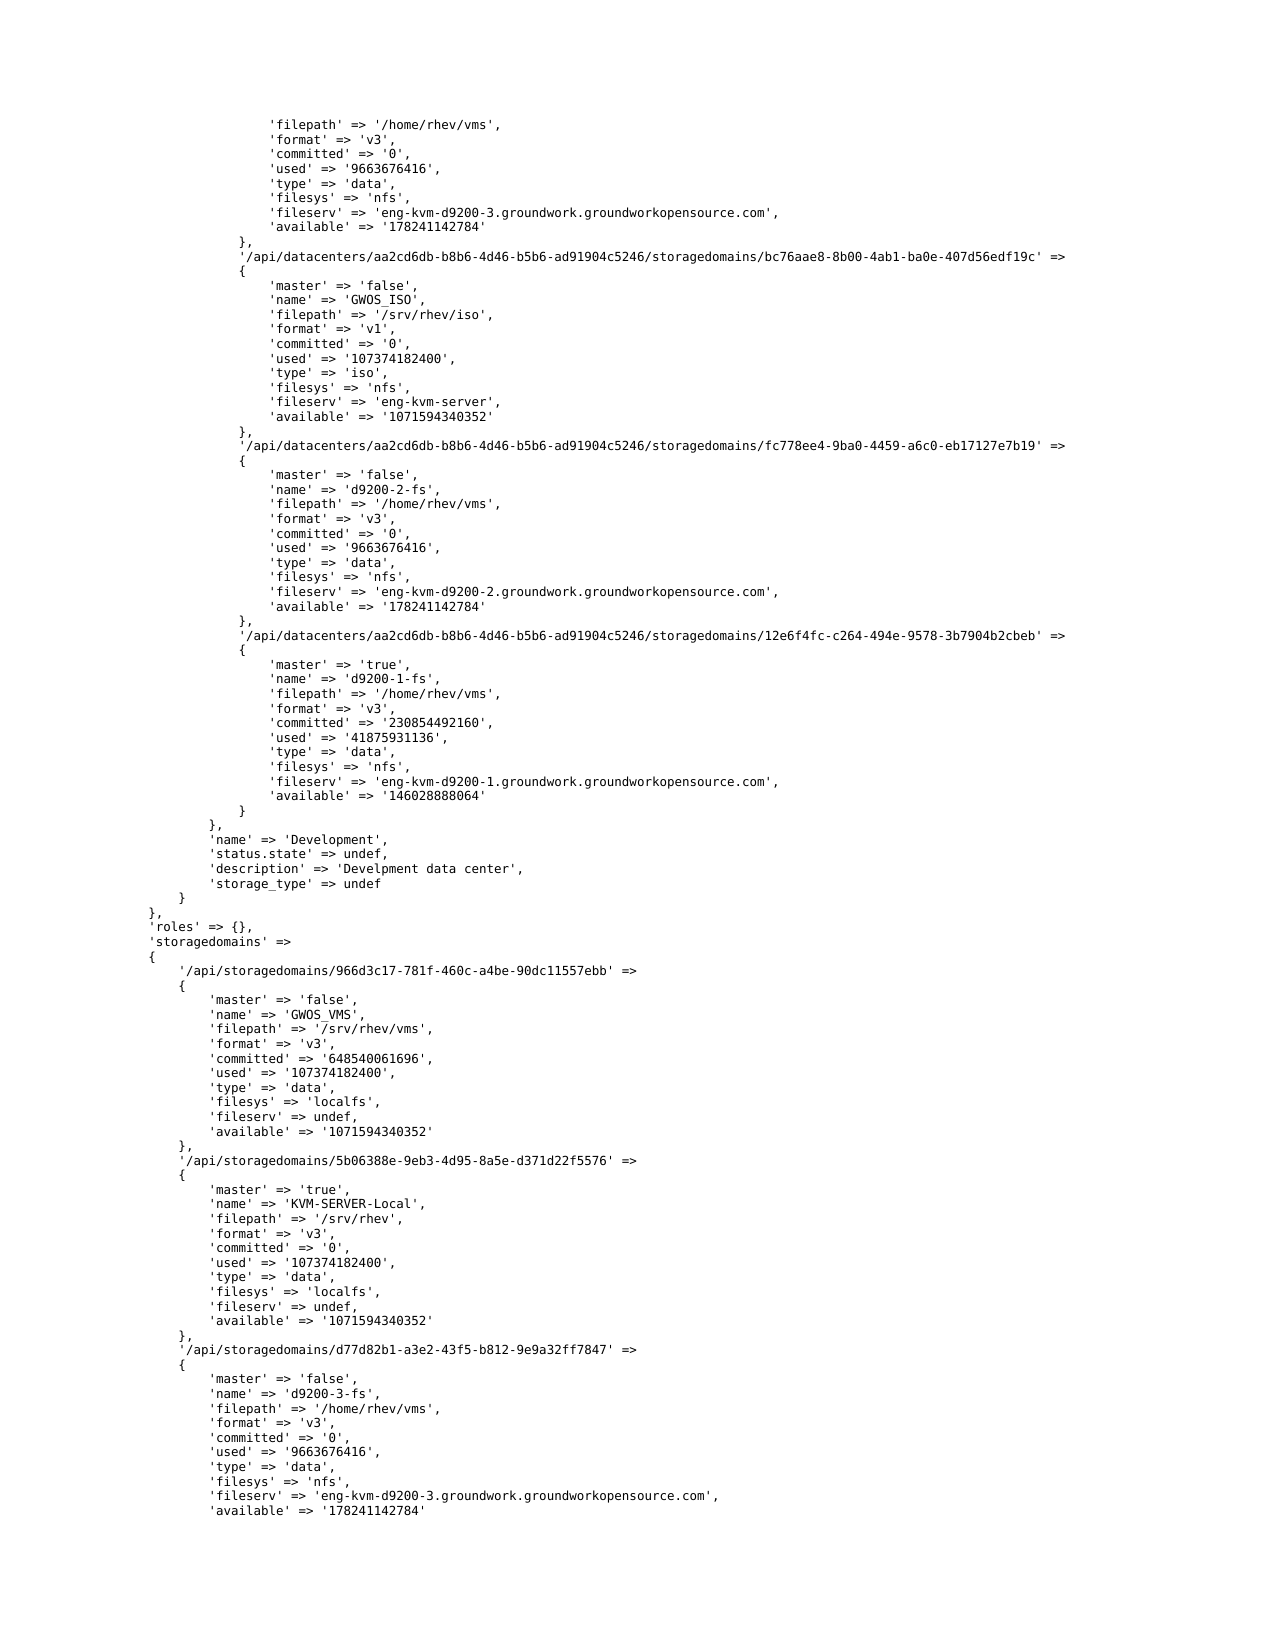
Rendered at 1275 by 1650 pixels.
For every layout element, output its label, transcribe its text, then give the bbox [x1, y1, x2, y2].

text } [118, 891, 1157, 906]
text 'fileserv' => 'eng-kvm-d9200-3.groundwork.groundworkopensource.com', [118, 206, 1157, 220]
text 'filesys' => 'nfs', [118, 1474, 1157, 1489]
text }, [118, 1139, 1157, 1153]
text 'format' => 'v3', [118, 1416, 1157, 1431]
text 'filesys' => 'nfs', [118, 381, 1157, 395]
text 'format' => 'v3', [118, 1037, 1157, 1051]
text 'filepath' => '/srv/rhev/iso', [118, 308, 1157, 322]
text 'filepath' => '/srv/rhev', [118, 1212, 1157, 1226]
text 'used' => '41875931136', [118, 731, 1157, 745]
text 'description' => 'Develpment data center', [118, 862, 1157, 876]
text 'master' => 'false', [118, 993, 1157, 1008]
text 'type' => 'data', [118, 745, 1157, 760]
text 'committed' => '0', [118, 526, 1157, 541]
text { [118, 643, 1157, 658]
text 'format' => 'v1', [118, 322, 1157, 337]
text '/api/datacenters/aa2cd6db-b8b6-4d46-b5b6-ad91904c5246/storagedomains/bc76aae8-8b00-4ab1-ba0e-407d56edf19c' => [118, 249, 1157, 264]
text 'format' => 'v3', [118, 701, 1157, 716]
text { [118, 978, 1157, 993]
text '/api/datacenters/aa2cd6db-b8b6-4d46-b5b6-ad91904c5246/storagedomains/12e6f4fc-c264-494e-9578-3b7904b2cbeb' => [118, 628, 1157, 643]
text 'committed' => '0', [118, 147, 1157, 162]
text 'name' => 'd9200-3-fs', [118, 1387, 1157, 1401]
text 'fileserv' => 'eng-kvm-d9200-1.groundwork.groundworkopensource.com', [118, 774, 1157, 789]
text 'filepath' => '/home/rhev/vms', [118, 1401, 1157, 1416]
text 'committed' => '0', [118, 1241, 1157, 1256]
text 'master' => 'false', [118, 468, 1157, 483]
text 'master' => 'false', [118, 1372, 1157, 1387]
text '/api/storagedomains/966d3c17-781f-460c-a4be-90dc11557ebb' => [118, 964, 1157, 978]
text 'used' => '107374182400', [118, 1066, 1157, 1081]
text }, [118, 818, 1157, 833]
text '/api/storagedomains/d77d82b1-a3e2-43f5-b812-9e9a32ff7847' => [118, 1343, 1157, 1358]
text }, [118, 235, 1157, 249]
text '/api/storagedomains/5b06388e-9eb3-4d95-8a5e-d371d22f5576' => [118, 1153, 1157, 1168]
text 'committed' => '0', [118, 1431, 1157, 1445]
text 'available' => '1071594340352' [118, 1314, 1157, 1328]
text 'format' => 'v3', [118, 1226, 1157, 1241]
text 'filepath' => '/srv/rhev/vms', [118, 1022, 1157, 1037]
text 'used' => '9663676416', [118, 1445, 1157, 1460]
text 'fileserv' => 'eng-kvm-d9200-2.groundwork.groundworkopensource.com', [118, 585, 1157, 599]
text 'status.state' => undef, [118, 847, 1157, 862]
text 'filepath' => '/home/rhev/vms', [118, 497, 1157, 512]
text 'name' => 'd9200-1-fs', [118, 672, 1157, 687]
text 'type' => 'data', [118, 176, 1157, 191]
text 'available' => '178241142784' [118, 599, 1157, 614]
text 'available' => '178241142784' [118, 220, 1157, 235]
text 'type' => 'data', [118, 1460, 1157, 1474]
text 'available' => '1071594340352' [118, 410, 1157, 424]
text { [118, 1168, 1157, 1183]
text 'filesys' => 'nfs', [118, 760, 1157, 774]
text 'committed' => '0', [118, 337, 1157, 351]
text 'name' => 'Development', [118, 833, 1157, 847]
text 'filesys' => 'nfs', [118, 570, 1157, 585]
text } [118, 803, 1157, 818]
text 'fileserv' => undef, [118, 1299, 1157, 1314]
text 'roles' => {}, [118, 920, 1157, 935]
text { [118, 1358, 1157, 1372]
text 'committed' => '230854492160', [118, 716, 1157, 731]
text 'used' => '9663676416', [118, 541, 1157, 556]
text 'master' => 'true', [118, 658, 1157, 672]
text 'name' => 'KVM-SERVER-Local', [118, 1197, 1157, 1212]
text 'fileserv' => 'eng-kvm-d9200-3.groundwork.groundworkopensource.com', [118, 1489, 1157, 1503]
text 'type' => 'iso', [118, 366, 1157, 381]
text 'master' => 'true', [118, 1183, 1157, 1197]
text 'master' => 'false', [118, 278, 1157, 293]
text 'filesys' => 'nfs', [118, 191, 1157, 206]
text { [118, 453, 1157, 468]
text 'type' => 'data', [118, 1270, 1157, 1285]
text 'fileserv' => 'eng-kvm-server', [118, 395, 1157, 410]
text { [118, 949, 1157, 964]
text 'name' => 'GWOS_ISO', [118, 293, 1157, 308]
text 'format' => 'v3', [118, 133, 1157, 147]
text 'storagedomains' => [118, 935, 1157, 949]
text 'fileserv' => undef, [118, 1110, 1157, 1124]
text 'used' => '107374182400', [118, 1256, 1157, 1270]
text 'committed' => '648540061696', [118, 1051, 1157, 1066]
text }, [118, 614, 1157, 628]
text }, [118, 1328, 1157, 1343]
text }, [118, 906, 1157, 920]
text }, [118, 424, 1157, 439]
text 'name' => 'd9200-2-fs', [118, 483, 1157, 497]
text 'name' => 'GWOS_VMS', [118, 1008, 1157, 1022]
text '/api/datacenters/aa2cd6db-b8b6-4d46-b5b6-ad91904c5246/storagedomains/fc778ee4-9ba0-4459-a6c0-eb17127e7b19' => [118, 439, 1157, 453]
text 'format' => 'v3', [118, 512, 1157, 526]
text 'available' => '1071594340352' [118, 1124, 1157, 1139]
text 'type' => 'data', [118, 556, 1157, 570]
text 'available' => '178241142784' [118, 1503, 1157, 1518]
text 'filepath' => '/home/rhev/vms', [118, 118, 1157, 133]
text 'used' => '107374182400', [118, 351, 1157, 366]
text 'storage_type' => undef [118, 876, 1157, 891]
text 'used' => '9663676416', [118, 162, 1157, 176]
text 'filesys' => 'localfs', [118, 1285, 1157, 1299]
text 'filesys' => 'localfs', [118, 1095, 1157, 1110]
text 'available' => '146028888064' [118, 789, 1157, 803]
text 'type' => 'data', [118, 1081, 1157, 1095]
text { [118, 264, 1157, 278]
text 'filepath' => '/home/rhev/vms', [118, 687, 1157, 701]
